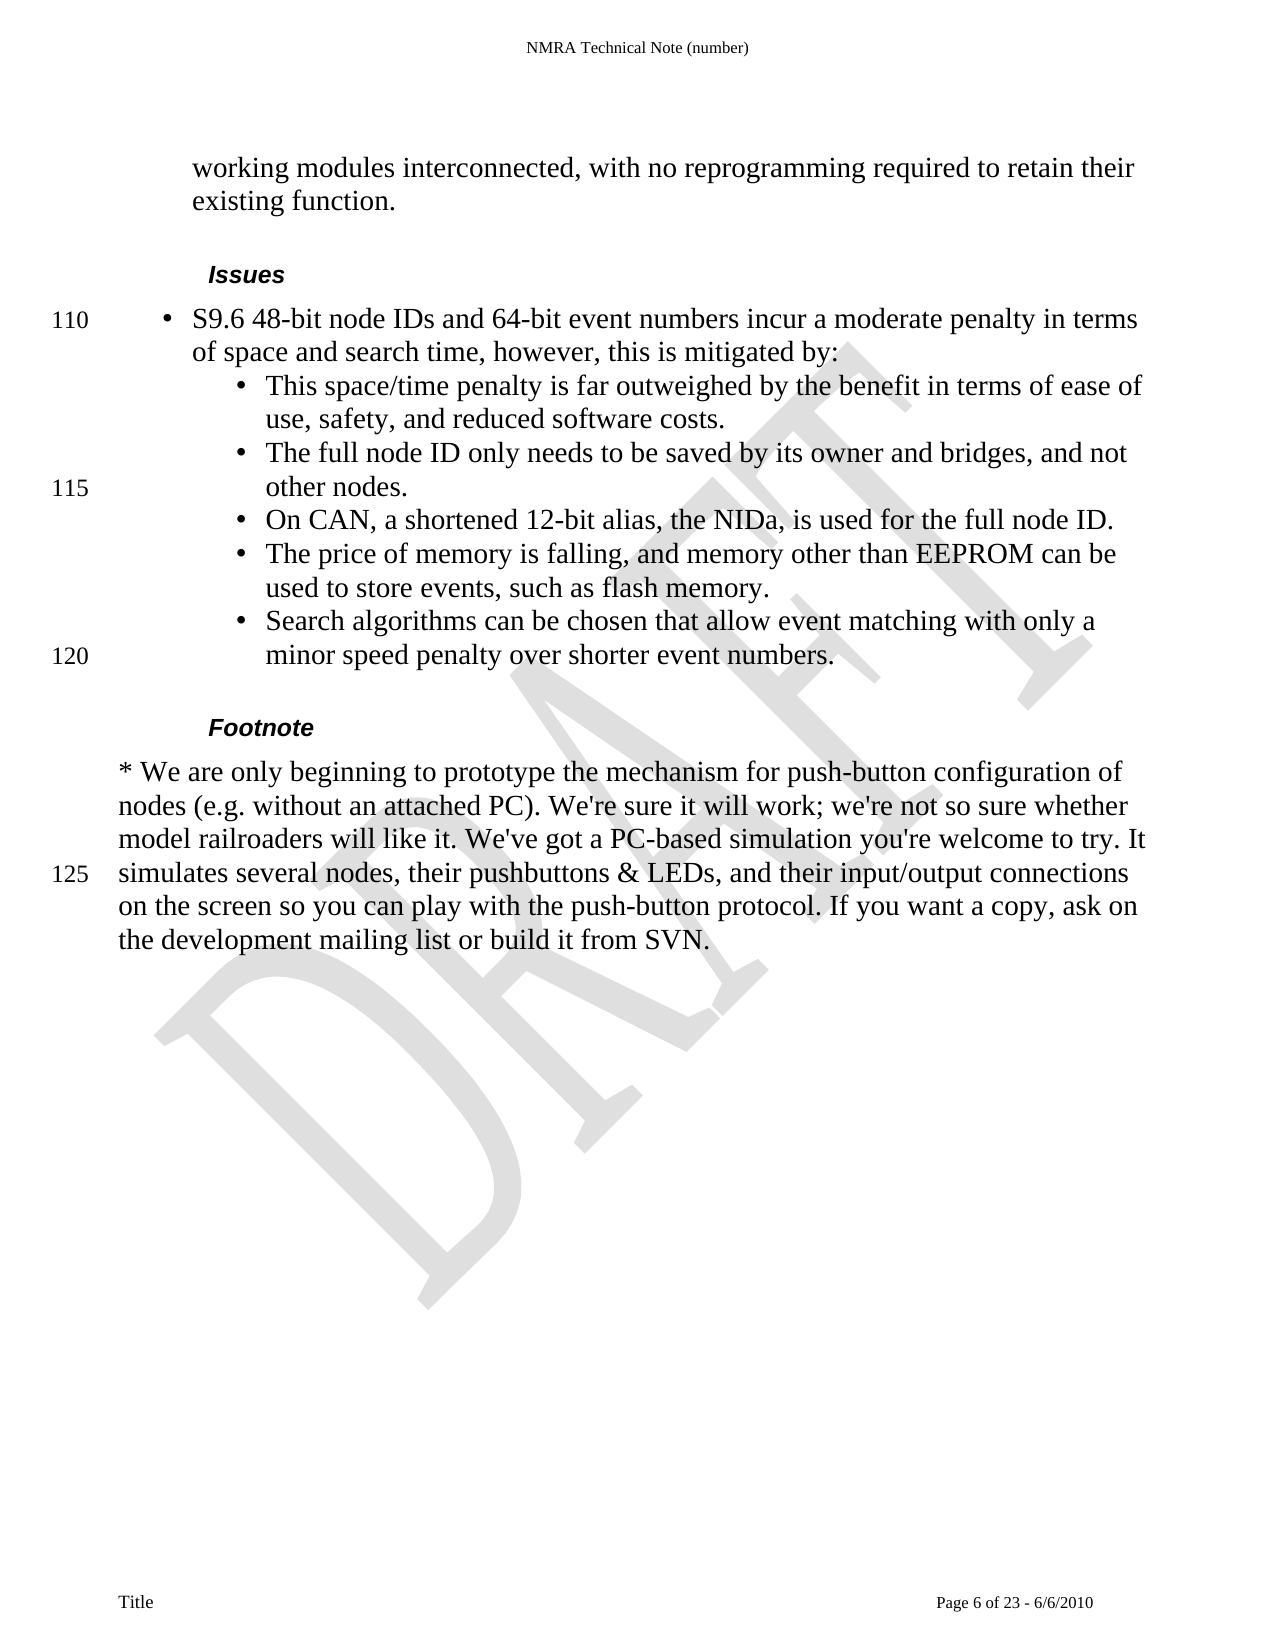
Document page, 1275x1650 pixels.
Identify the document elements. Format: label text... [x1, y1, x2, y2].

text * We are only beginning to prototype the mechanism for push-button configuration of nodes (e.g. without an attached PC). We're sure it will work; we're not so sure whether model railroaders will like it. We've got a PC-based simulation you're welcome to try. It simulates several nodes, their pushbuttons & LEDs, and their input/output connections on the screen so you can play with the push-button protocol. If you want a copy, ask on the development mailing list or build it from SVN. [366, 828, 515, 955]
list On CAN, a shortened 12-bit alias, the NIDa, is used for the full node ID. [906, 502, 1157, 536]
subtitle [554, 713, 604, 742]
text * We are only beginning to prototype the mechanism for push-button configuration of nodes (e.g. without an attached PC). We're sure it will work; we're not so sure whether model railroaders will like it. We've got a PC-based simulation you're welcome to try. It simulates several nodes, their pushbuttons & LEDs, and their input/output connections on the screen so you can play with the push-button protocol. If you want a copy, ask on the development mailing list or build it from SVN. [583, 754, 694, 856]
list S9.6 48-bit node IDs and 64-bit event numbers incur a moderate penalty in terms of space and search time, however, this is mitigated by: [162, 301, 1157, 368]
list The price of memory is falling, and memory other than EEPROM can be used to store events, such as flash memory. [665, 536, 964, 603]
list The price of memory is falling, and memory other than EEPROM can be used to store events, such as flash memory. [940, 536, 1157, 603]
list The price of memory is falling, and memory other than EEPROM can be used to store events, such as flash memory. [236, 536, 663, 603]
list Search algorithms can be chosen that allow event matching with only a minor speed penalty over shorter event numbers. [808, 603, 1031, 670]
text * We are only beginning to prototype the mechanism for push-button configuration of nodes (e.g. without an attached PC). We're sure it will work; we're not so sure whether model railroaders will like it. We've got a PC-based simulation you're welcome to try. It simulates several nodes, their pushbuttons & LEDs, and their input/output connections on the screen so you can play with the push-button protocol. If you want a copy, ask on the development mailing list or build it from SVN. [118, 754, 701, 955]
list On CAN, a shortened 12-bit alias, the NIDa, is used for the full node ID. [739, 502, 897, 536]
subtitle Issues [118, 260, 1157, 288]
list On CAN, a shortened 12-bit alias, the NIDa, is used for the full node ID. [236, 502, 686, 536]
subtitle [816, 713, 1157, 742]
subtitle [616, 713, 802, 742]
list Search algorithms can be chosen that allow event matching with only a minor speed penalty over shorter event numbers. [706, 603, 818, 670]
list The full node ID only needs to be saved by its owner and bridges, and not other nodes. [236, 435, 760, 502]
list Search algorithms can be chosen that allow event matching with only a minor speed penalty over shorter event numbers. [236, 603, 730, 670]
list The full node ID only needs to be saved by its owner and bridges, and not other nodes. [757, 435, 863, 502]
list working modules interconnected, with no reprogramming required to retain their existing function. [162, 150, 1157, 217]
list Search algorithms can be chosen that allow event matching with only a minor speed penalty over shorter event numbers. [1007, 603, 1157, 670]
list This space/time penalty is far outweighed by the benefit in terms of ease of use, safety, and reduced software costs. [236, 368, 820, 435]
list This space/time penalty is far outweighed by the benefit in terms of ease of use, safety, and reduced software costs. [815, 368, 1157, 435]
subtitle Footnote [118, 713, 554, 742]
list The full node ID only needs to be saved by its owner and bridges, and not other nodes. [839, 435, 1157, 502]
text * We are only beginning to prototype the mechanism for push-button configuration of nodes (e.g. without an attached PC). We're sure it will work; we're not so sure whether model railroaders will like it. We've got a PC-based simulation you're welcome to try. It simulates several nodes, their pushbuttons & LEDs, and their input/output connections on the screen so you can play with the push-button protocol. If you want a copy, ask on the development mailing list or build it from SVN. [670, 754, 1157, 955]
